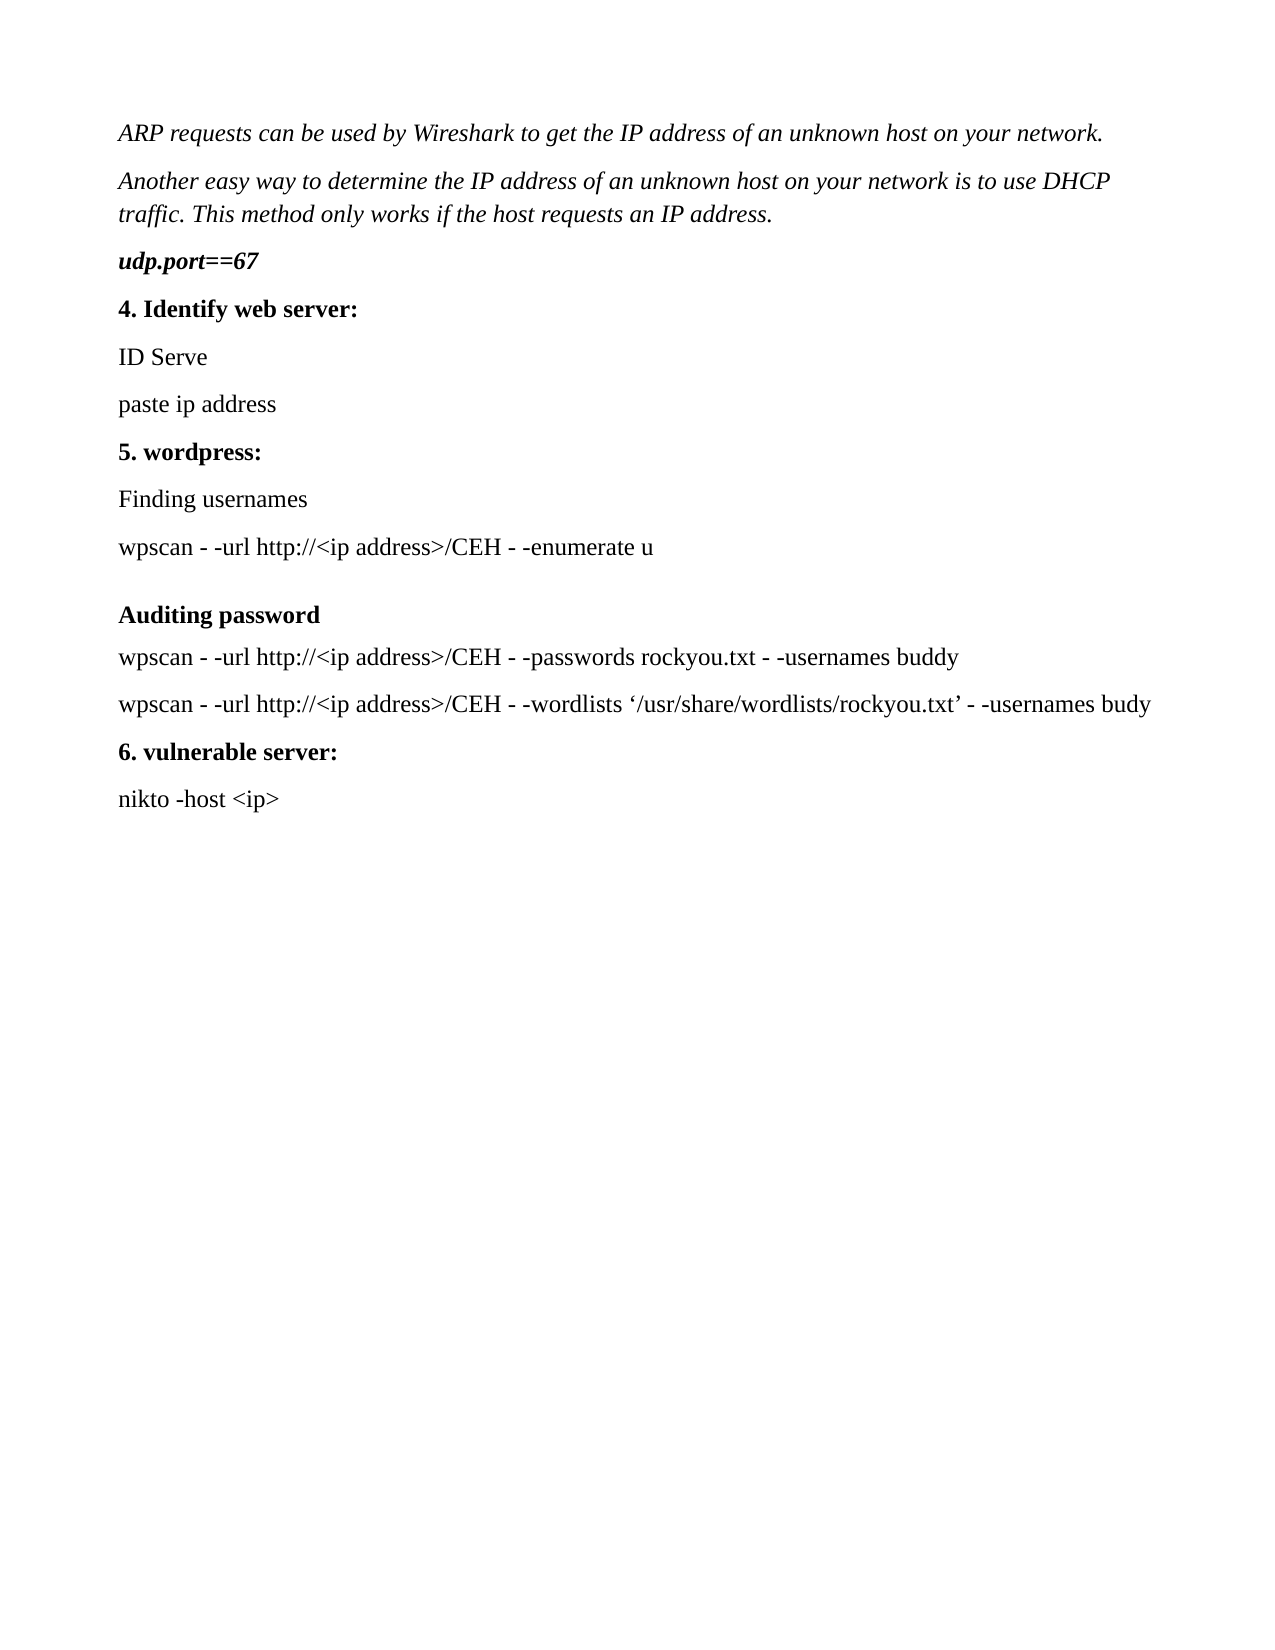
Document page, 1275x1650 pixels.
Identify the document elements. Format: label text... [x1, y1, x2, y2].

text wpscan - -url http://<ip address>/CEH - -wordlists ‘/usr/share/wordlists/rockyou.txt’ - -usernames budy [118, 689, 1157, 718]
text wpscan - -url http://<ip address>/CEH - -enumerate u [118, 532, 1157, 561]
text udp.port==67 [118, 246, 1157, 275]
text ARP requests can be used by Wireshark to get the IP address of an unknown host on your network. [118, 118, 1157, 147]
text Another easy way to determine the IP address of an unknown host on your network is to use DHCP traffic. This method only works if the host requests an IP address. [118, 166, 1157, 227]
text ID Serve [118, 342, 1157, 370]
text 6. vulnerable server: [118, 737, 1157, 766]
text 5. wordpress: [118, 437, 1157, 466]
text Finding usernames [118, 484, 1157, 513]
text paste ip address [118, 389, 1157, 418]
text nikto -host <ip> [118, 784, 1157, 813]
text wpscan - -url http://<ip address>/CEH - -passwords rockyou.txt - -usernames buddy [118, 642, 1157, 670]
subtitle Auditing password [118, 600, 1157, 629]
text 4. Identify web server: [118, 294, 1157, 323]
